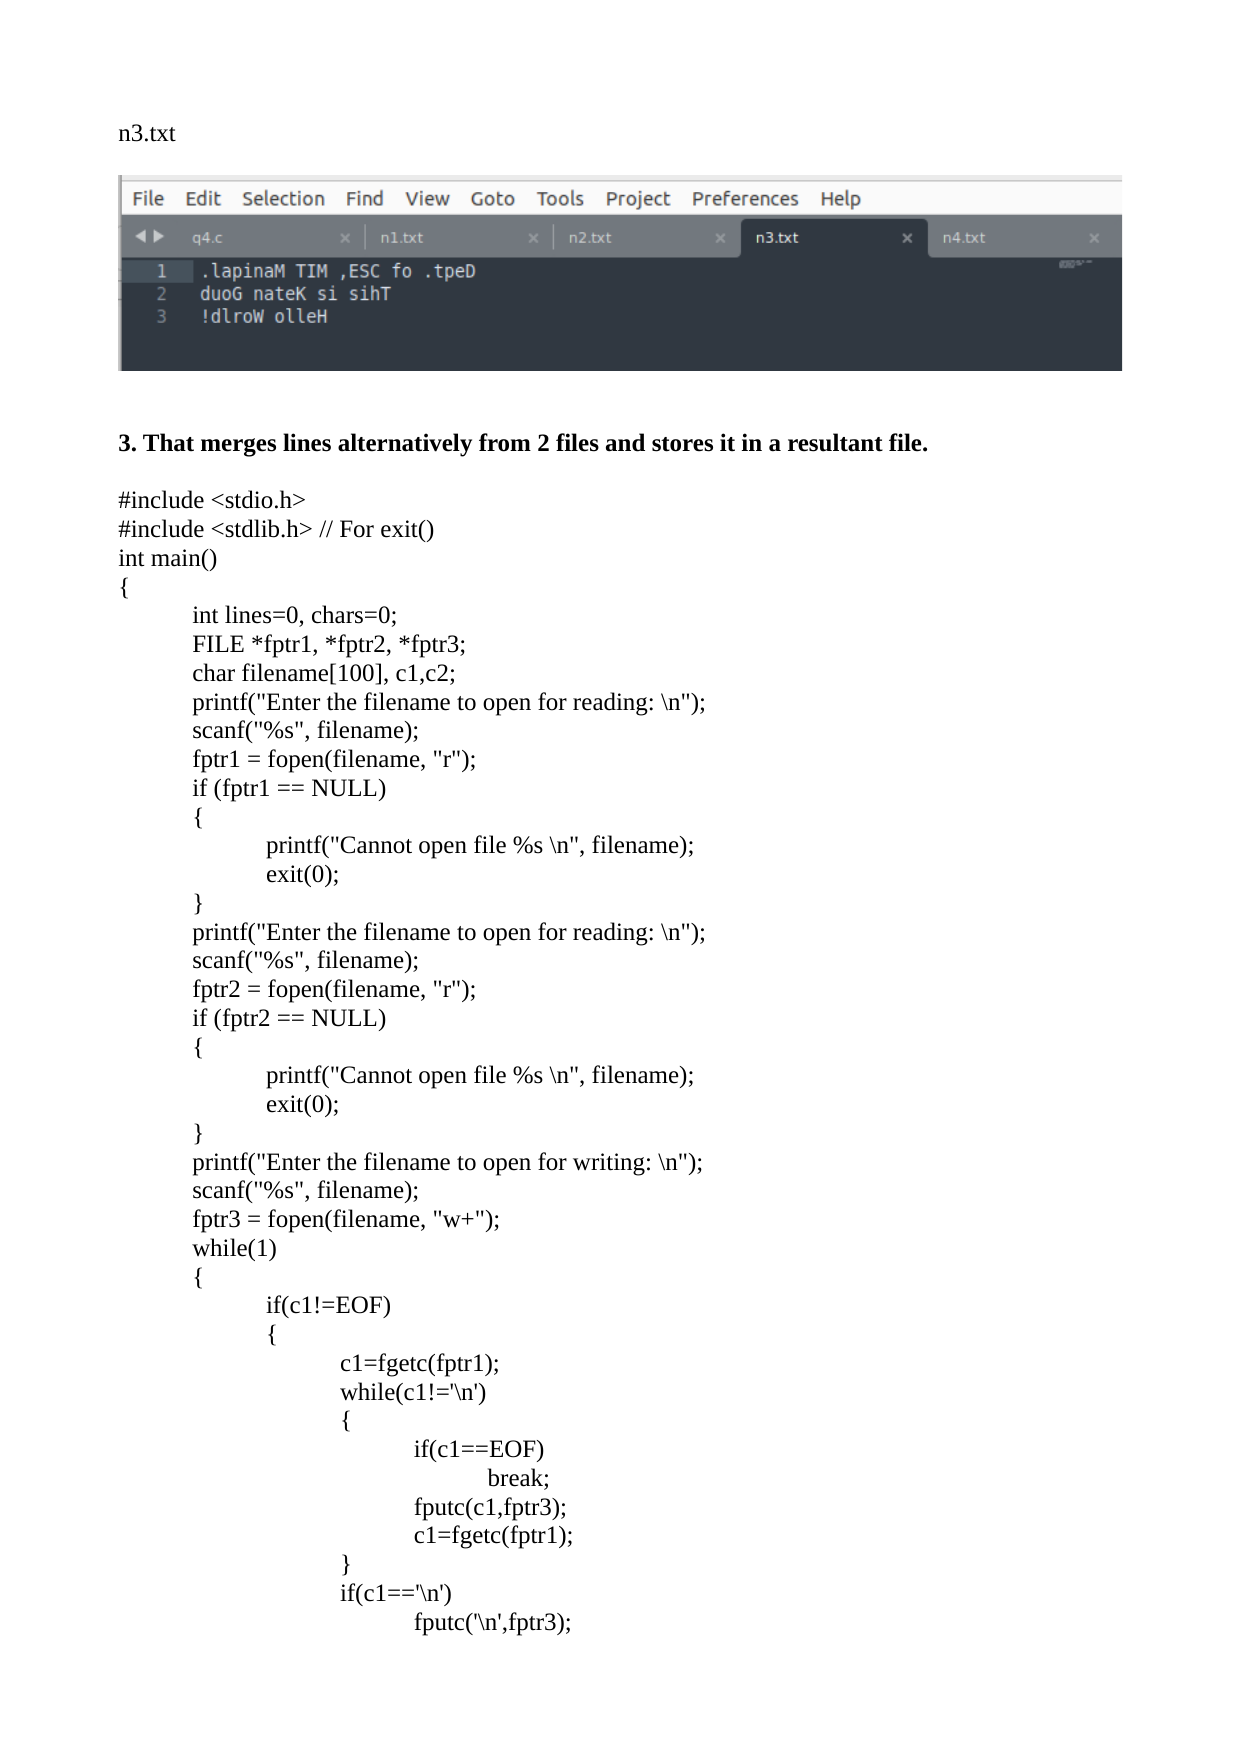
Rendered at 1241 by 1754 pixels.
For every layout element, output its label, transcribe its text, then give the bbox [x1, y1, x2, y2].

text { [118, 802, 1122, 830]
text n3.txt [118, 118, 1122, 147]
text exit(0); [118, 859, 1122, 888]
text { [118, 1032, 1122, 1060]
text scanf("%s", filename); [118, 1175, 1122, 1204]
text if(c1==EOF) [118, 1434, 1122, 1463]
text printf("Enter the filename to open for writing: \n"); [118, 1147, 1122, 1175]
text fptr3 = fopen(filename, "w+"); [118, 1204, 1122, 1233]
text break; [118, 1463, 1122, 1492]
text FILE *fptr1, *fptr2, *fptr3; [118, 629, 1122, 658]
text scanf("%s", filename); [118, 945, 1122, 974]
text c1=fgetc(fptr1); [118, 1348, 1122, 1377]
text if (fptr2 == NULL) [118, 1003, 1122, 1032]
text fputc(c1,fptr3); [118, 1492, 1122, 1520]
text fputc('\n',fptr3); [118, 1607, 1122, 1635]
picture [118, 175, 1123, 371]
text fptr2 = fopen(filename, "r"); [118, 974, 1122, 1003]
text } [118, 888, 1122, 917]
text 3. That merges lines alternatively from 2 files and stores it in a resultant file. [118, 428, 1122, 457]
text printf("Enter the filename to open for reading: \n"); [118, 917, 1122, 945]
text exit(0); [118, 1089, 1122, 1118]
text printf("Cannot open file %s \n", filename); [118, 830, 1122, 859]
text int main() [118, 543, 1122, 572]
text { [118, 1319, 1122, 1348]
text } [118, 1549, 1122, 1578]
text fptr1 = fopen(filename, "r"); [118, 744, 1122, 773]
text if(c1!=EOF) [118, 1290, 1122, 1319]
text printf("Enter the filename to open for reading: \n"); [118, 687, 1122, 715]
text } [118, 1118, 1122, 1147]
text while(1) [118, 1233, 1122, 1262]
text { [118, 572, 1122, 600]
text printf("Cannot open file %s \n", filename); [118, 1060, 1122, 1089]
text char filename[100], c1,c2; [118, 658, 1122, 687]
text { [118, 1262, 1122, 1290]
text if (fptr1 == NULL) [118, 773, 1122, 802]
text #include <stdlib.h> // For exit() [118, 514, 1122, 543]
text while(c1!='\n') [118, 1377, 1122, 1405]
text #include <stdio.h> [118, 485, 1122, 514]
text { [118, 1405, 1122, 1434]
text scanf("%s", filename); [118, 715, 1122, 744]
text c1=fgetc(fptr1); [118, 1520, 1122, 1549]
text if(c1=='\n') [118, 1578, 1122, 1607]
text int lines=0, chars=0; [118, 600, 1122, 629]
